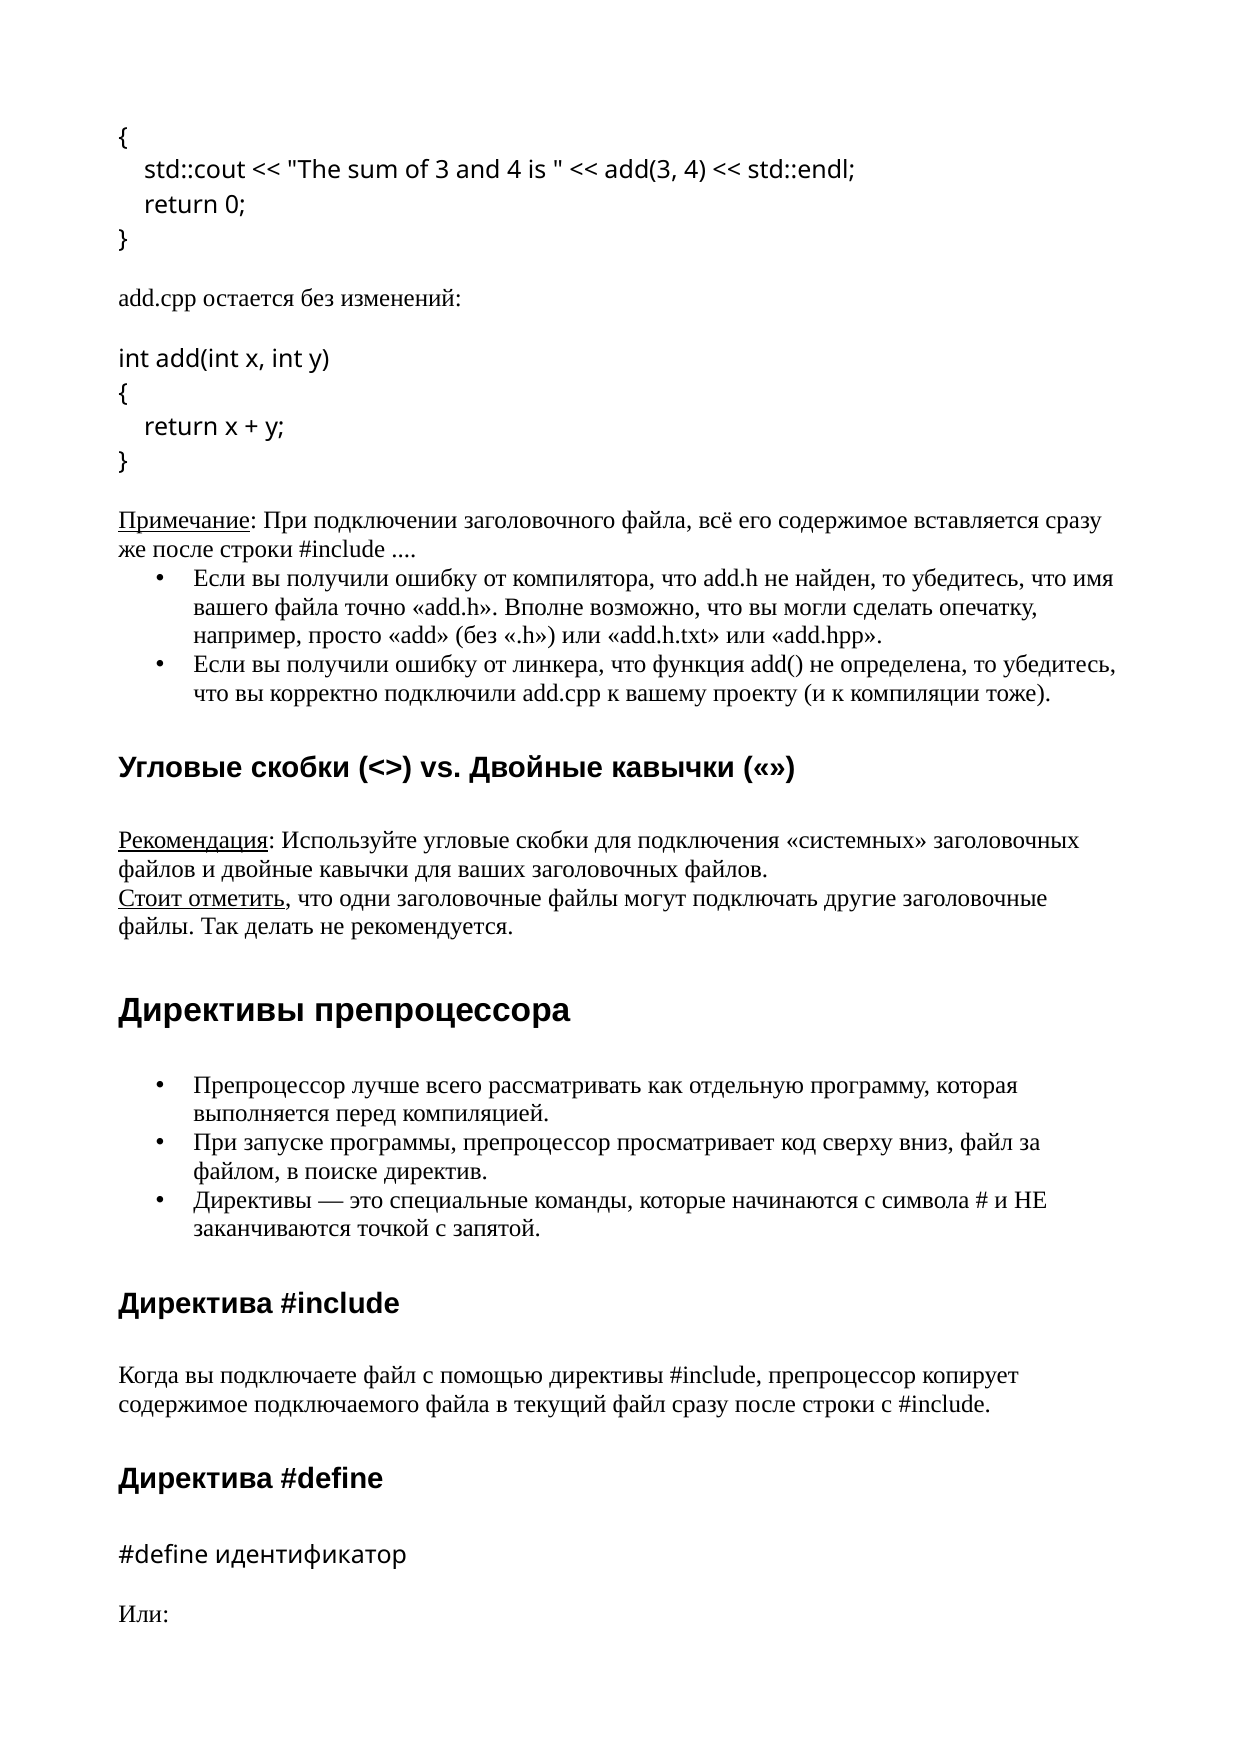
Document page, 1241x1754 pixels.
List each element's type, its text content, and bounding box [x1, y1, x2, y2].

text std::cout << "The sum of 3 and 4 is " << add(3, 4) << std::endl; [118, 152, 1122, 186]
text Примечание: При подключении заголовочного файла, всё его содержимое вставляется сразу же после строки #include .... [118, 506, 1122, 563]
text Когда вы подключаете файл с помощью директивы #include, препроцессор копирует содержимое подключаемого файла в текущий файл сразу после строки с #include. [118, 1361, 1122, 1418]
subtitle Директива #define [118, 1461, 1122, 1495]
subtitle Директива #include [118, 1286, 1122, 1319]
text Рекомендация: Используйте угловые скобки для подключения «системных» заголовочных файлов и двойные кавычки для ваших заголовочных файлов. [118, 825, 1122, 883]
text Или: [118, 1599, 1122, 1628]
list Если вы получили ошибку от компилятора, что add.h не найден, то убедитесь, что имя вашего файла точно «add.h». Вполне возможно, что вы могли сделать опечатку, например, просто «add» (без «.h») или «add.h.txt» или «add.hpp». [156, 563, 1122, 649]
text { [118, 118, 1122, 152]
list Препроцессор лучше всего рассматривать как отдельную программу, которая выполняется перед компиляцией. [156, 1070, 1122, 1127]
subtitle Директивы препроцессора [118, 990, 1122, 1028]
text Стоит отметить, что одни заголовочные файлы могут подключать другие заголовочные файлы. Так делать не рекомендуется. [118, 883, 1122, 940]
subtitle Угловые скобки (<>) vs. Двойные кавычки («») [118, 750, 1122, 784]
text return 0; [118, 186, 1122, 220]
text int add(int x, int y) [118, 341, 1122, 375]
list При запуске программы, препроцессор просматривает код сверху вниз, файл за файлом, в поиске директив. [156, 1127, 1122, 1185]
text } [118, 443, 1122, 477]
text return x + y; [118, 409, 1122, 443]
text #define идентификатор [118, 1536, 1122, 1570]
list Если вы получили ошибку от линкера, что функция аdd() не определена, то убедитесь, что вы корректно подключили add.cpp к вашему проекту (и к компиляции тоже). [156, 649, 1122, 707]
list Директивы — это специальные команды, которые начинаются с символа # и НЕ заканчиваются точкой с запятой. [156, 1185, 1122, 1242]
text add.cpp остается без изменений: [118, 283, 1122, 312]
text { [118, 375, 1122, 409]
text } [118, 220, 1122, 254]
